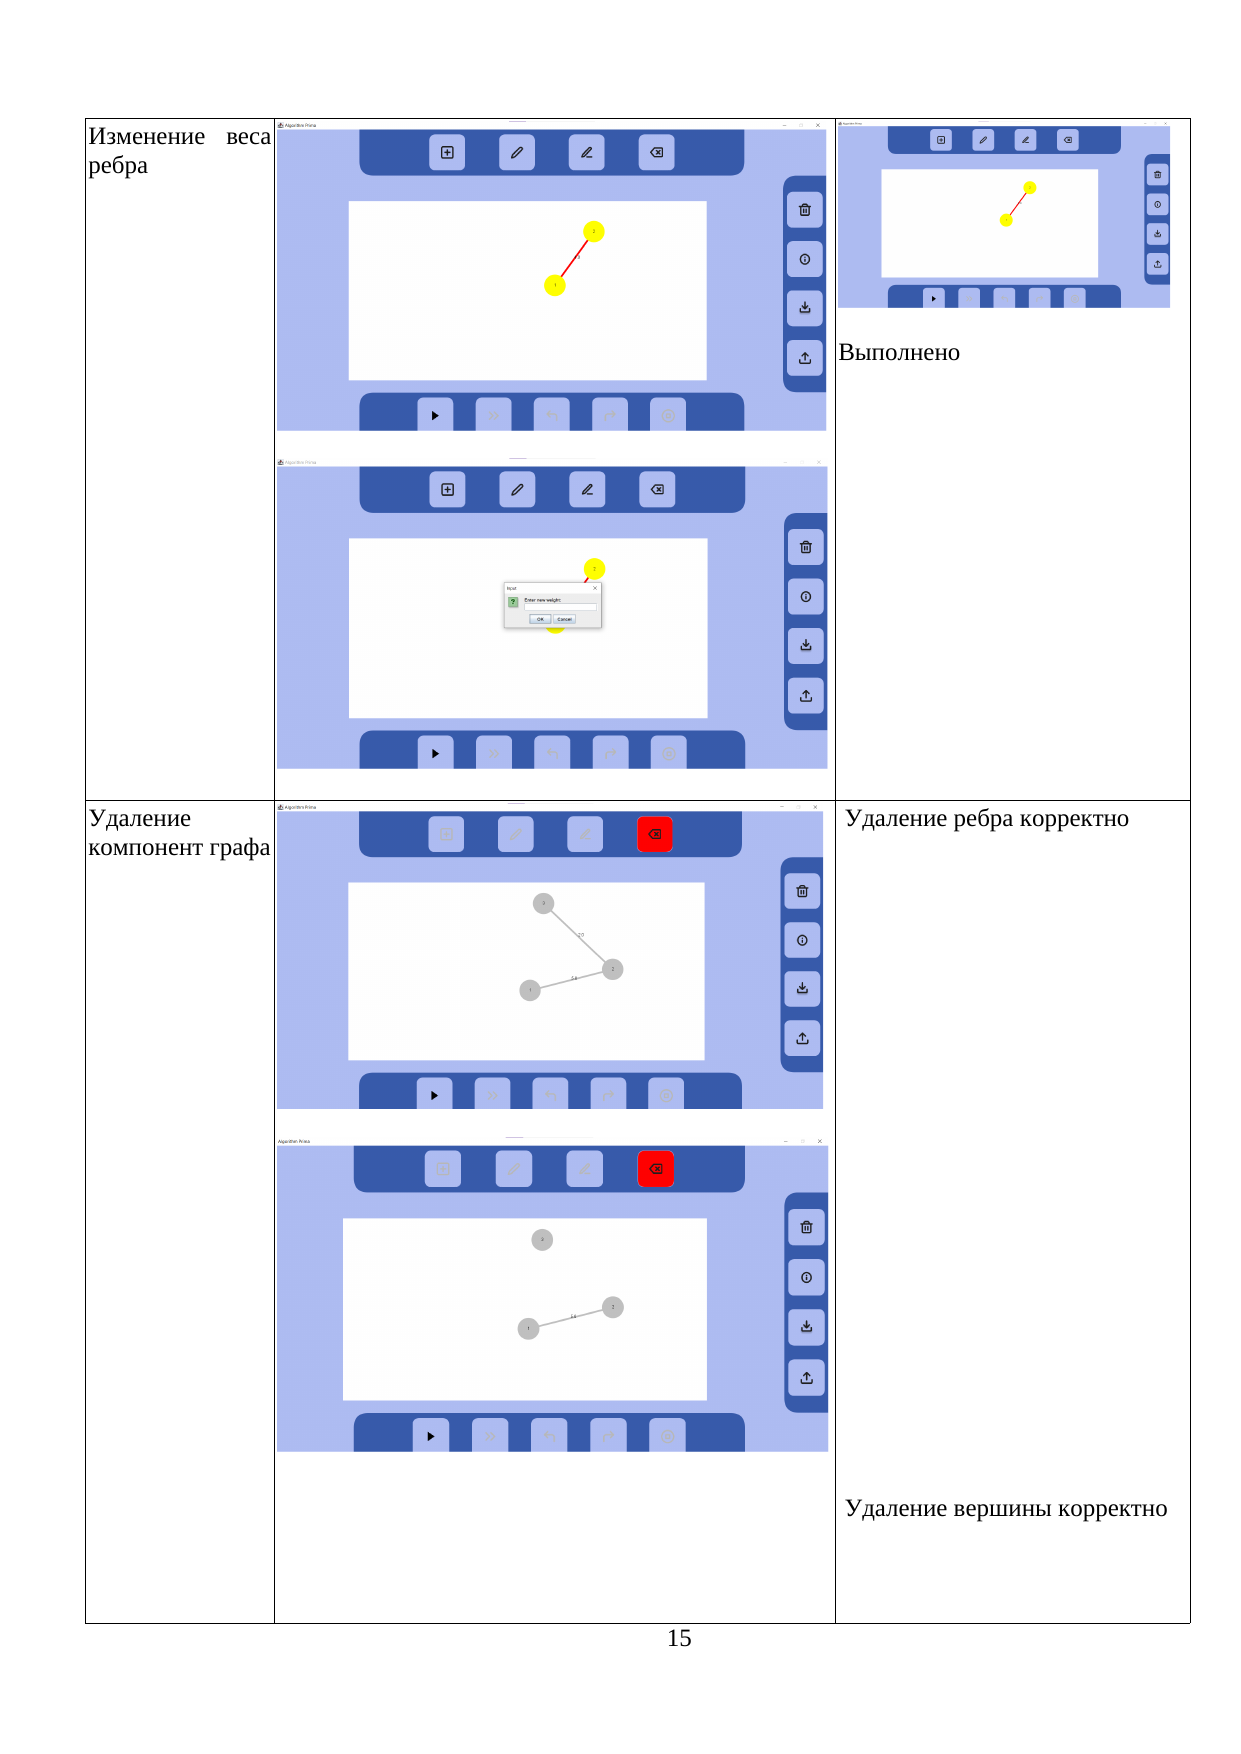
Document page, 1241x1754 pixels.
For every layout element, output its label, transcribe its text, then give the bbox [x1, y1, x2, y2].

table_cell Удаление ребра корректно Удаление вершины корректно [836, 801, 1190, 1622]
picture [277, 803, 824, 1109]
table_cell Удаление компонент графа [86, 801, 274, 1622]
table_cell [275, 119, 835, 800]
picture [277, 458, 828, 769]
table_cell Изменение веса ребра [86, 119, 274, 800]
table_cell Выполнено [836, 119, 1190, 800]
table_cell [275, 801, 835, 1622]
picture [838, 121, 1171, 308]
picture [277, 121, 827, 431]
picture [277, 1137, 829, 1452]
